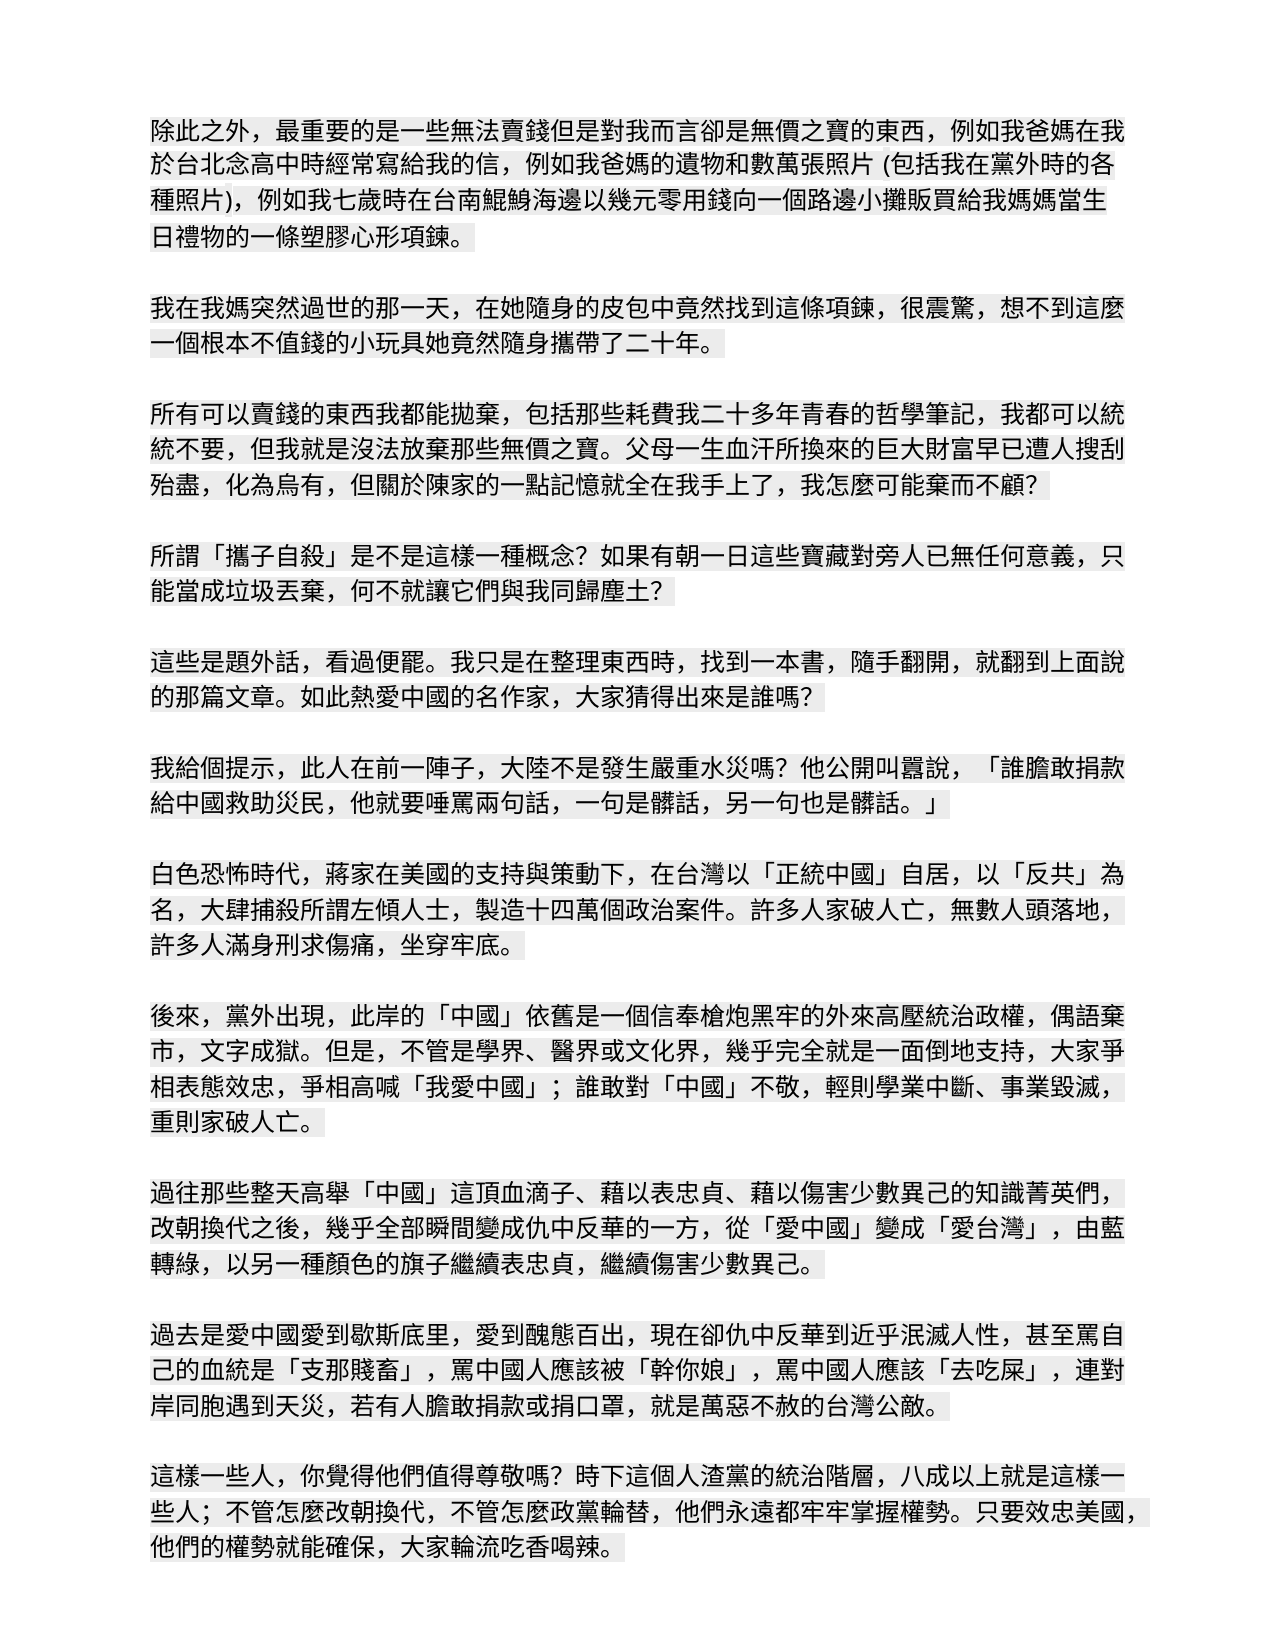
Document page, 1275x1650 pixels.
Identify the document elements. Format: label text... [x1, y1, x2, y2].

text 苦苓的畢生心願 陳真 2021. 09. 09. 「有一次在晚餐桌上，我終於忿忿不平的說：『我到底是大陸人還是台灣人？』爸媽都放下碗筷，一聲不響，我像闖了大禍般低下頭去，終於聽到了我一輩子也不會忘記的答案：『我們都是中國人。』」 以上是一位目前綠到化膿流汁的名嘴作家，在1985年出版的一本書裏頭某篇文章的「前言」。那文章標題是「籍貫」，篇幅很長，講述作家的父親來自大陸熱河省、母親是台灣宜蘭人的省籍遭遇。寫得很煽情，溫馨小故事鋪陳不斷，最後整篇文章的高潮結尾來了。他寫道： 「我們的膚色相同，血液相同，籍貫當然也都相同。今年春天，我的第一個孩子就要出生了。我希望他，以及在這塊土地上所有新生嬰兒的籍貫裏，填的都是：中國，台灣」。 作者還用粗體字特別放大加深顏色強調「中國，台灣」這四個字！ 之所以找到這本書，是因為我一直在整理東西。我對自己的健康沒有很大的信心，因此想趁著還有一口氣時幫我的「財產」找到它們應有的歸宿。 荷索的電影《Stroszek》裏頭有個傻蛋很喜歡音樂，經常拖著樂器在社區中庭兀自彈唱，旁若無人。可惜天災人禍不斷，朝不保夕。有一天，他對著樂器自言自語說道：「將來這些小東西究竟何去何從，這問題總該有個說法。」 我的「財產」主要就是一些「小東西」，包括書籍、音樂、電影和信件、家書以及我二十幾年來高達一千多萬字的哲學筆記。就跟這傻蛋一樣，我也常掛念著我的這些「小東西」，是不是有一天會成為「孤兒」，被當成垃圾清理掉？ 這些「小東西」大多是可賣錢的，比方說數千本的哲學外文書以及一大堆黨外時代買的書和數百本黨外雜誌；有些則是能夠賣錢但我並不打算賣的，例如我的那一堆筆記。 除此之外，最重要的是一些無法賣錢但是對我而言卻是無價之寶的東西，例如我爸媽在我於台北念高中時經常寫給我的信，例如我爸媽的遺物和數萬張照片 (包括我在黨外時的各種照片)，例如我七歲時在台南鯤鯓海邊以幾元零用錢向一個路邊小攤販買給我媽媽當生日禮物的一條塑膠心形項鍊。 我在我媽突然過世的那一天，在她隨身的皮包中竟然找到這條項鍊，很震驚，想不到這麼一個根本不值錢的小玩具她竟然隨身攜帶了二十年。 所有可以賣錢的東西我都能拋棄，包括那些耗費我二十多年青春的哲學筆記，我都可以統統不要，但我就是沒法放棄那些無價之寶。父母一生血汗所換來的巨大財富早已遭人搜刮殆盡，化為烏有，但關於陳家的一點記憶就全在我手上了，我怎麼可能棄而不顧？ 所謂「攜子自殺」是不是這樣一種概念？如果有朝一日這些寶藏對旁人已無任何意義，只能當成垃圾丟棄，何不就讓它們與我同歸塵土？ 這些是題外話，看過便罷。我只是在整理東西時，找到一本書，隨手翻開，就翻到上面說的那篇文章。如此熱愛中國的名作家，大家猜得出來是誰嗎？ 我給個提示，此人在前一陣子，大陸不是發生嚴重水災嗎？他公開叫囂說，「誰膽敢捐款給中國救助災民，他就要唾罵兩句話，一句是髒話，另一句也是髒話。」 白色恐怖時代，蔣家在美國的支持與策動下，在台灣以「正統中國」自居，以「反共」為名，大肆捕殺所謂左傾人士，製造十四萬個政治案件。許多人家破人亡，無數人頭落地，許多人滿身刑求傷痛，坐穿牢底。 後來，黨外出現，此岸的「中國」依舊是一個信奉槍炮黑牢的外來高壓統治政權，偶語棄市，文字成獄。但是，不管是學界、醫界或文化界，幾乎完全就是一面倒地支持，大家爭相表態效忠，爭相高喊「我愛中國」；誰敢對「中國」不敬，輕則學業中斷、事業毀滅，重則家破人亡。 過往那些整天高舉「中國」這頂血滴子、藉以表忠貞、藉以傷害少數異己的知識菁英們，改朝換代之後，幾乎全部瞬間變成仇中反華的一方，從「愛中國」變成「愛台灣」，由藍轉綠，以另一種顏色的旗子繼續表忠貞，繼續傷害少數異己。 過去是愛中國愛到歇斯底里，愛到醜態百出，現在卻仇中反華到近乎泯滅人性，甚至罵自己的血統是「支那賤畜」，罵中國人應該被「幹你娘」，罵中國人應該「去吃屎」，連對岸同胞遇到天災，若有人膽敢捐款或捐口罩，就是萬惡不赦的台灣公敵。 這樣一些人，你覺得他們值得尊敬嗎？時下這個人渣黨的統治階層，八成以上就是這樣一些人；不管怎麼改朝換代，不管怎麼政黨輪替，他們永遠都牢牢掌握權勢。只要效忠美國，他們的權勢就能確保，大家輪流吃香喝辣。 我很想知道的是，如果真有解放的那一天，共產黨是不是一樣要讓這樣一些人再度由綠轉紅，繼續掌權、繼續吃香喝辣？ 至於上述那位名嘴作家到底是誰，我的文章標題已經公布答案。我在家中儲藏室找到他寫的七本書。在我看來，這些書與垃圾無異，畢竟文字的價值在於人，而非在於表面文字本身。但是，垃圾還是能賣點錢。我會統一收集各種要賣的東西之後，一一賣掉。 [150, 75, 1125, 1562]
